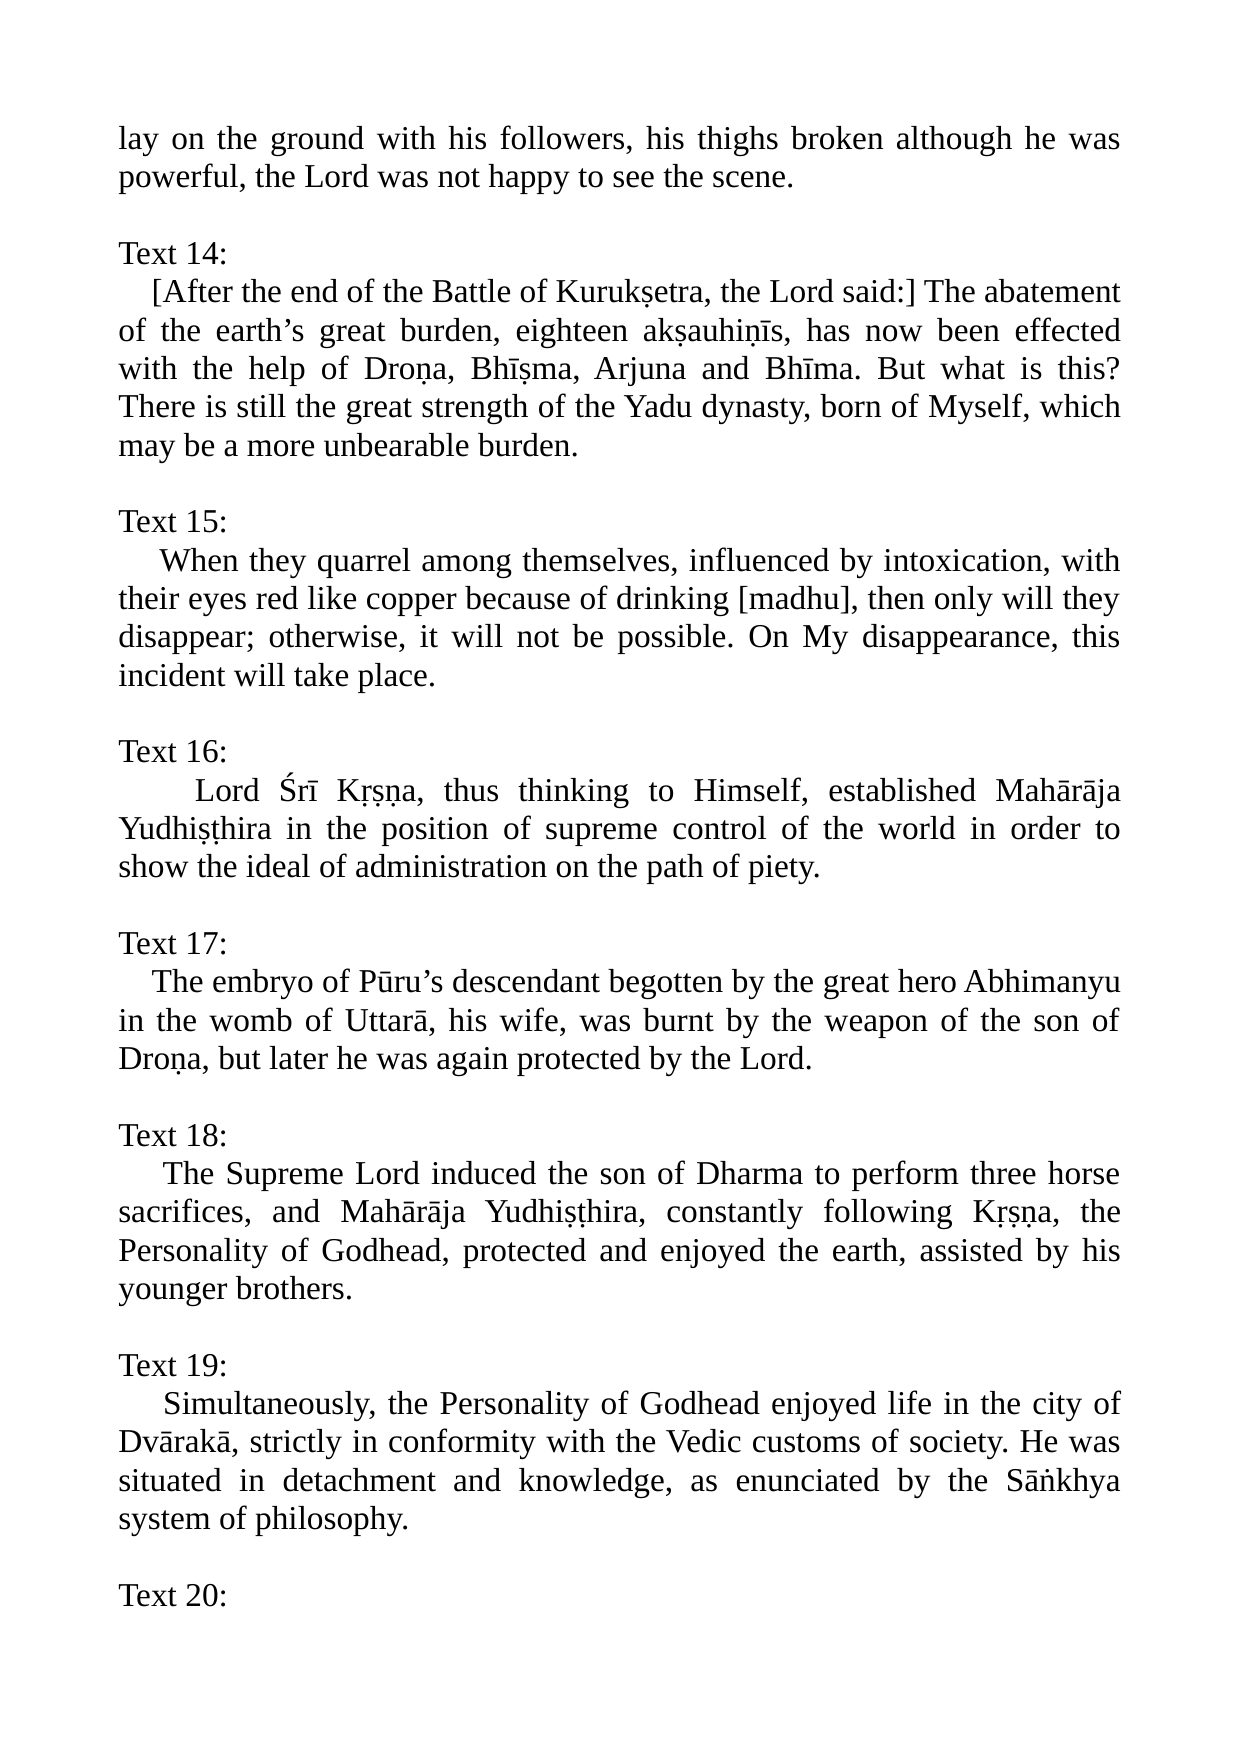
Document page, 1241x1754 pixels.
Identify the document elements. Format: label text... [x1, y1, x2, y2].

text Text 19: [118, 1345, 1122, 1383]
text lay on the ground with his followers, his thighs broken although he was powerful, the Lord was not happy to see the scene. [118, 118, 1122, 195]
text Text 14: [118, 233, 1122, 271]
text Text 18: [118, 1115, 1122, 1153]
text Text 17: [118, 923, 1122, 961]
text The Supreme Lord induced the son of Dharma to perform three horse sacrifices, and Mahārāja Yudhiṣṭhira, constantly following Kṛṣṇa, the Personality of Godhead, protected and enjoyed the earth, assisted by his younger brothers. [118, 1153, 1122, 1306]
text When they quarrel among themselves, influenced by intoxication, with their eyes red like copper because of drinking [madhu], then only will they disappear; otherwise, it will not be possible. On My disappearance, this incident will take place. [118, 540, 1122, 693]
text Lord Śrī Kṛṣṇa, thus thinking to Himself, established Mahārāja Yudhiṣṭhira in the position of supreme control of the world in order to show the ideal of administration on the path of piety. [118, 770, 1122, 885]
text [After the end of the Battle of Kurukṣetra, the Lord said:] The abatement of the earth’s great burden, eighteen akṣauhiṇīs, has now been effected with the help of Droṇa, Bhīṣma, Arjuna and Bhīma. But what is this? There is still the great strength of the Yadu dynasty, born of Myself, which may be a more unbearable burden. [118, 271, 1122, 463]
text Text 15: [118, 501, 1122, 540]
text The embryo of Pūru’s descendant begotten by the great hero Abhimanyu in the womb of Uttarā, his wife, was burnt by the weapon of the son of Droṇa, but later he was again protected by the Lord. [118, 961, 1122, 1076]
text Text 16: [118, 731, 1122, 770]
text Text 20: [118, 1575, 1122, 1613]
text Simultaneously, the Personality of Godhead enjoyed life in the city of Dvārakā, strictly in conformity with the Vedic customs of society. He was situated in detachment and knowledge, as enunciated by the Sāṅkhya system of philosophy. [118, 1383, 1122, 1536]
